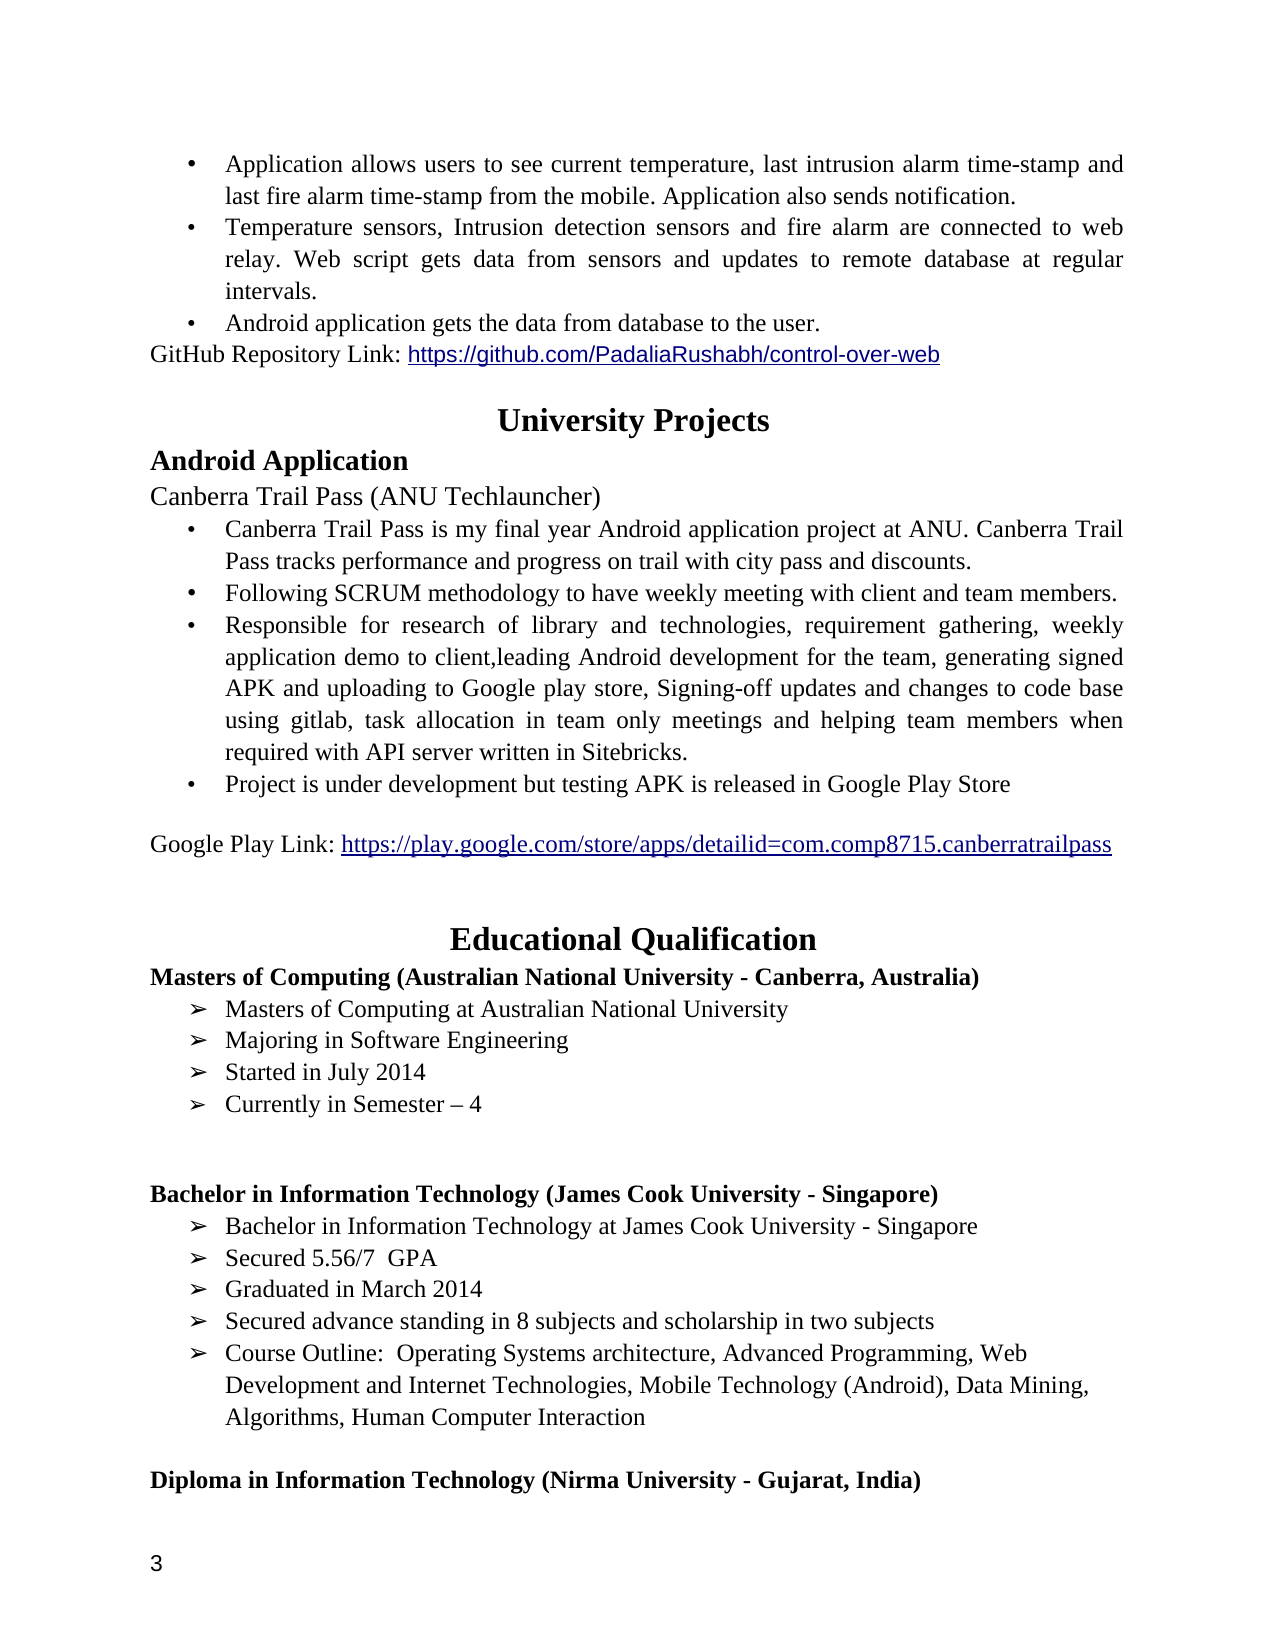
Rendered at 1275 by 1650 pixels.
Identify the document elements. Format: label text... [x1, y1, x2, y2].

list Project is under development but testing APK is released in Google Play Store [187, 770, 1125, 797]
list Graduated in March 2014 [187, 1276, 1125, 1303]
list Application allows users to see current temperature, last intrusion alarm time-stamp and last fire alarm time-stamp from the mobile. Application also sends notification. [187, 150, 1125, 209]
text Masters of Computing (Australian National University - Canberra, Australia) [150, 963, 1125, 991]
list Following SCRUM methodology to have weekly meeting with client and team members. [187, 579, 1125, 607]
list Course Outline: Operating Systems architecture, Advanced Programming, Web Development and Internet Technologies, Mobile Technology (Android), Data Mining, Algorithms, Human Computer Interaction [187, 1339, 1125, 1430]
text Diploma in Information Technology (Nirma University - Gujarat, India) [150, 1466, 1125, 1494]
text Bachelor in Information Technology (James Cook University - Singapore) [150, 1180, 1125, 1208]
list Secured 5.56/7 GPA [187, 1244, 1125, 1272]
text GitHub Repository Link: https://github.com/PadaliaRushabh/control-over-web [150, 341, 1125, 368]
list Android application gets the data from database to the user. [187, 309, 1125, 337]
text Google Play Link: https://play.google.com/store/apps/detailid=com.comp8715.canberratrailpass [150, 831, 1125, 858]
list Bachelor in Information Technology at James Cook University - Singapore [187, 1212, 1125, 1240]
list Currently in Semester – 4 [187, 1090, 1125, 1118]
list Started in July 2014 [187, 1058, 1125, 1086]
list Masters of Computing at Australian National University [187, 995, 1125, 1023]
text Android Application [150, 444, 1125, 476]
text Educational Qualification [150, 921, 1125, 958]
list Responsible for research of library and technologies, requirement gathering, weekly application demo to client,leading Android development for the team, generating signed APK and uploading to Google play store, Signing-off updates and changes to code base using gitlab, task allocation in team only meetings and helping team members when required with API server written in Sitebricks. [187, 611, 1125, 766]
list Temperature sensors, Intrusion detection sensors and fire alarm are connected to web relay. Web script gets data from sensors and updates to remote database at regular intervals. [187, 213, 1125, 305]
text University Projects [150, 402, 1125, 438]
list Canberra Trail Pass is my final year Android application project at ANU. Canberra Trail Pass tracks performance and progress on trail with city pass and discounts. [187, 516, 1125, 575]
text Canberra Trail Pass (ANU Techlauncher) [150, 481, 1125, 511]
list Majoring in Software Engineering [187, 1027, 1125, 1054]
list Secured advance standing in 8 subjects and scholarship in two subjects [187, 1307, 1125, 1335]
